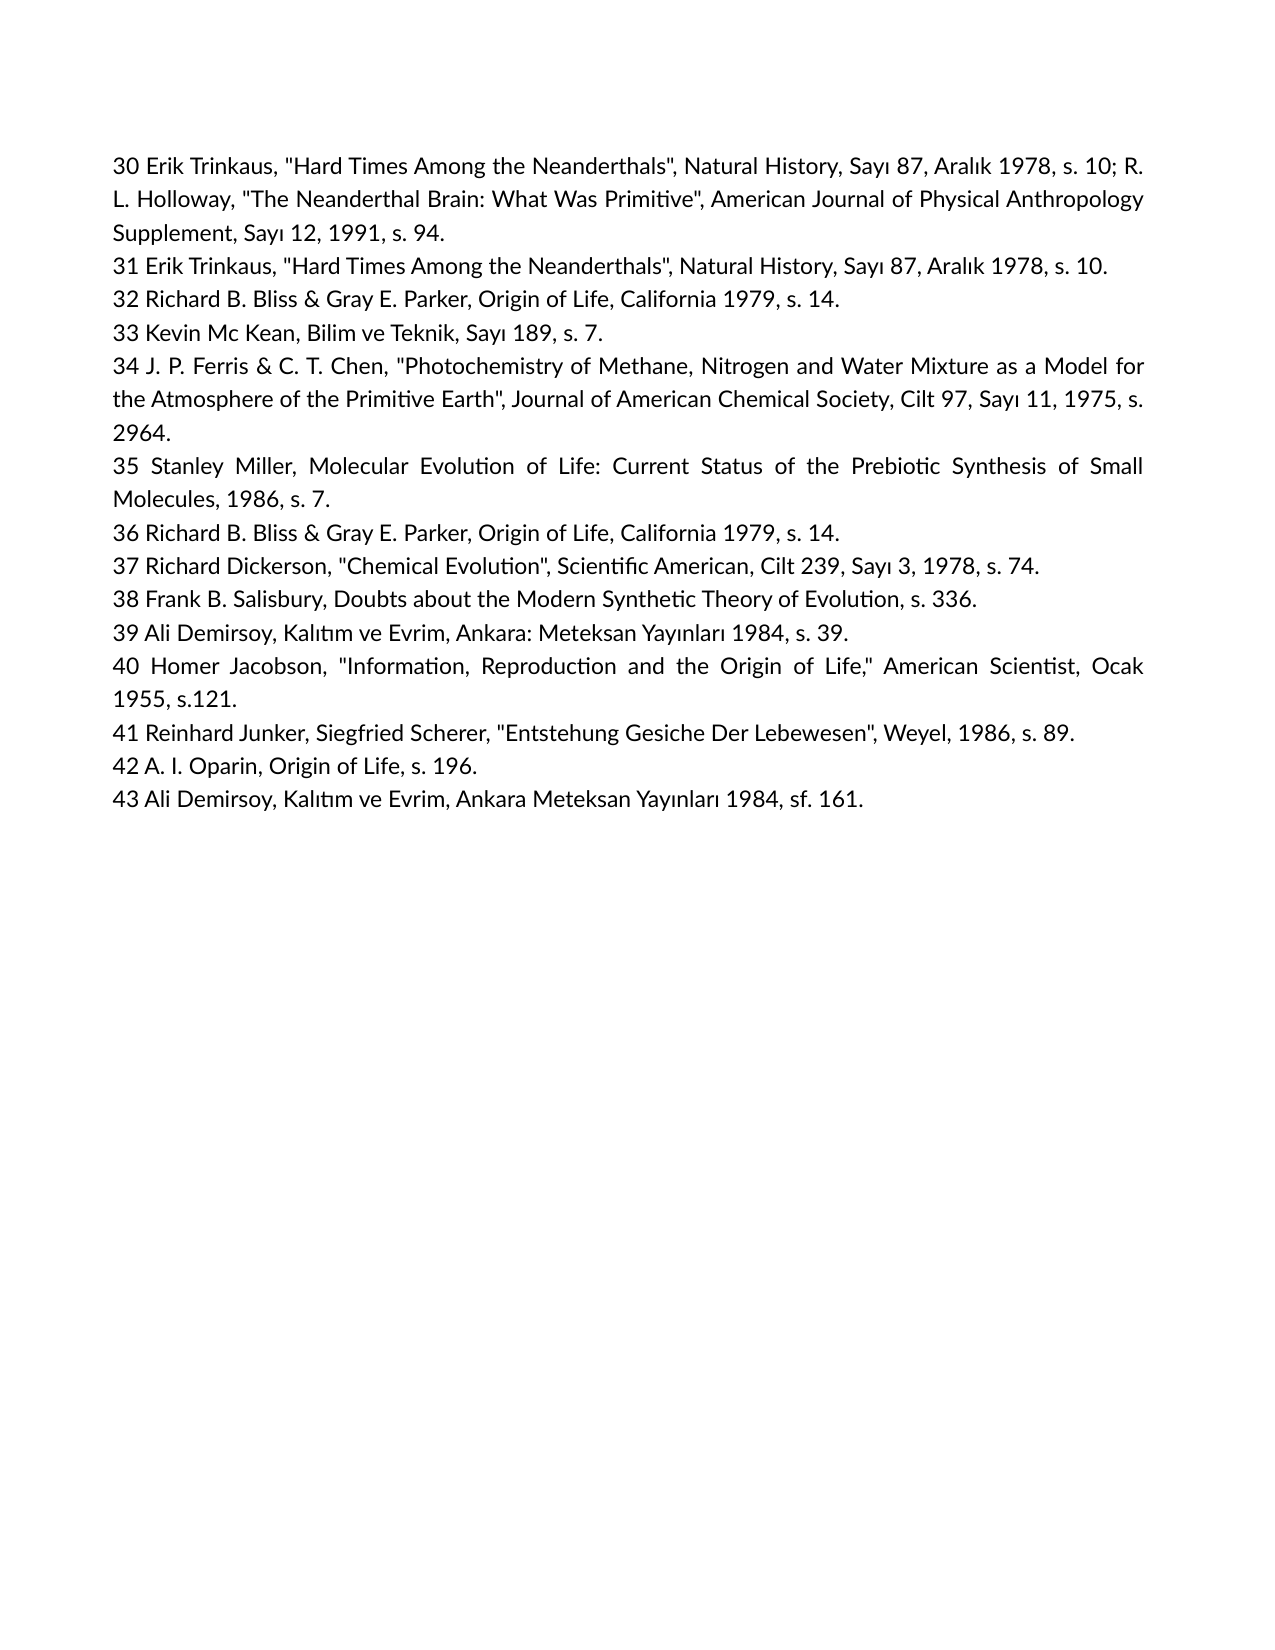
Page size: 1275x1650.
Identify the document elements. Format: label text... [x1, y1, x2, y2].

text 41 Reinhard Junker, Siegfried Scherer, "Entstehung Gesiche Der Lebewesen", Weyel, 1986, s. 89. [112, 714, 1145, 748]
text 42 A. I. Oparin, Origin of Life, s. 196. [112, 748, 1145, 781]
text 34 J. P. Ferris & C. T. Chen, "Photochemistry of Methane, Nitrogen and Water Mixture as a Model for the Atmosphere of the Primitive Earth", Journal of American Chemical Society, Cilt 97, Sayı 11, 1975, s. 2964. [112, 348, 1145, 448]
text 30 Erik Trinkaus, "Hard Times Among the Neanderthals", Natural History, Sayı 87, Aralık 1978, s. 10; R. L. Holloway, "The Neanderthal Brain: What Was Primitive", American Journal of Physical Anthropology Supplement, Sayı 12, 1991, s. 94. [112, 148, 1145, 248]
text 32 Richard B. Bliss & Gray E. Parker, Origin of Life, California 1979, s. 14. [112, 281, 1145, 314]
text 38 Frank B. Salisbury, Doubts about the Modern Synthetic Theory of Evolution, s. 336. [112, 581, 1145, 614]
text 37 Richard Dickerson, "Chemical Evolution", Scientific American, Cilt 239, Sayı 3, 1978, s. 74. [112, 548, 1145, 581]
text 31 Erik Trinkaus, "Hard Times Among the Neanderthals", Natural History, Sayı 87, Aralık 1978, s. 10. [112, 248, 1145, 281]
text 35 Stanley Miller, Molecular Evolution of Life: Current Status of the Prebiotic Synthesis of Small Molecules, 1986, s. 7. [112, 448, 1145, 514]
text 39 Ali Demirsoy, Kalıtım ve Evrim, Ankara: Meteksan Yayınları 1984, s. 39. [112, 614, 1145, 648]
text 40 Homer Jacobson, "Information, Reproduction and the Origin of Life," American Scientist, Ocak 1955, s.121. [112, 648, 1145, 714]
text 36 Richard B. Bliss & Gray E. Parker, Origin of Life, California 1979, s. 14. [112, 514, 1145, 548]
text 43 Ali Demirsoy, Kalıtım ve Evrim, Ankara Meteksan Yayınları 1984, sf. 161. [112, 781, 1145, 814]
text 33 Kevin Mc Kean, Bilim ve Teknik, Sayı 189, s. 7. [112, 314, 1145, 348]
